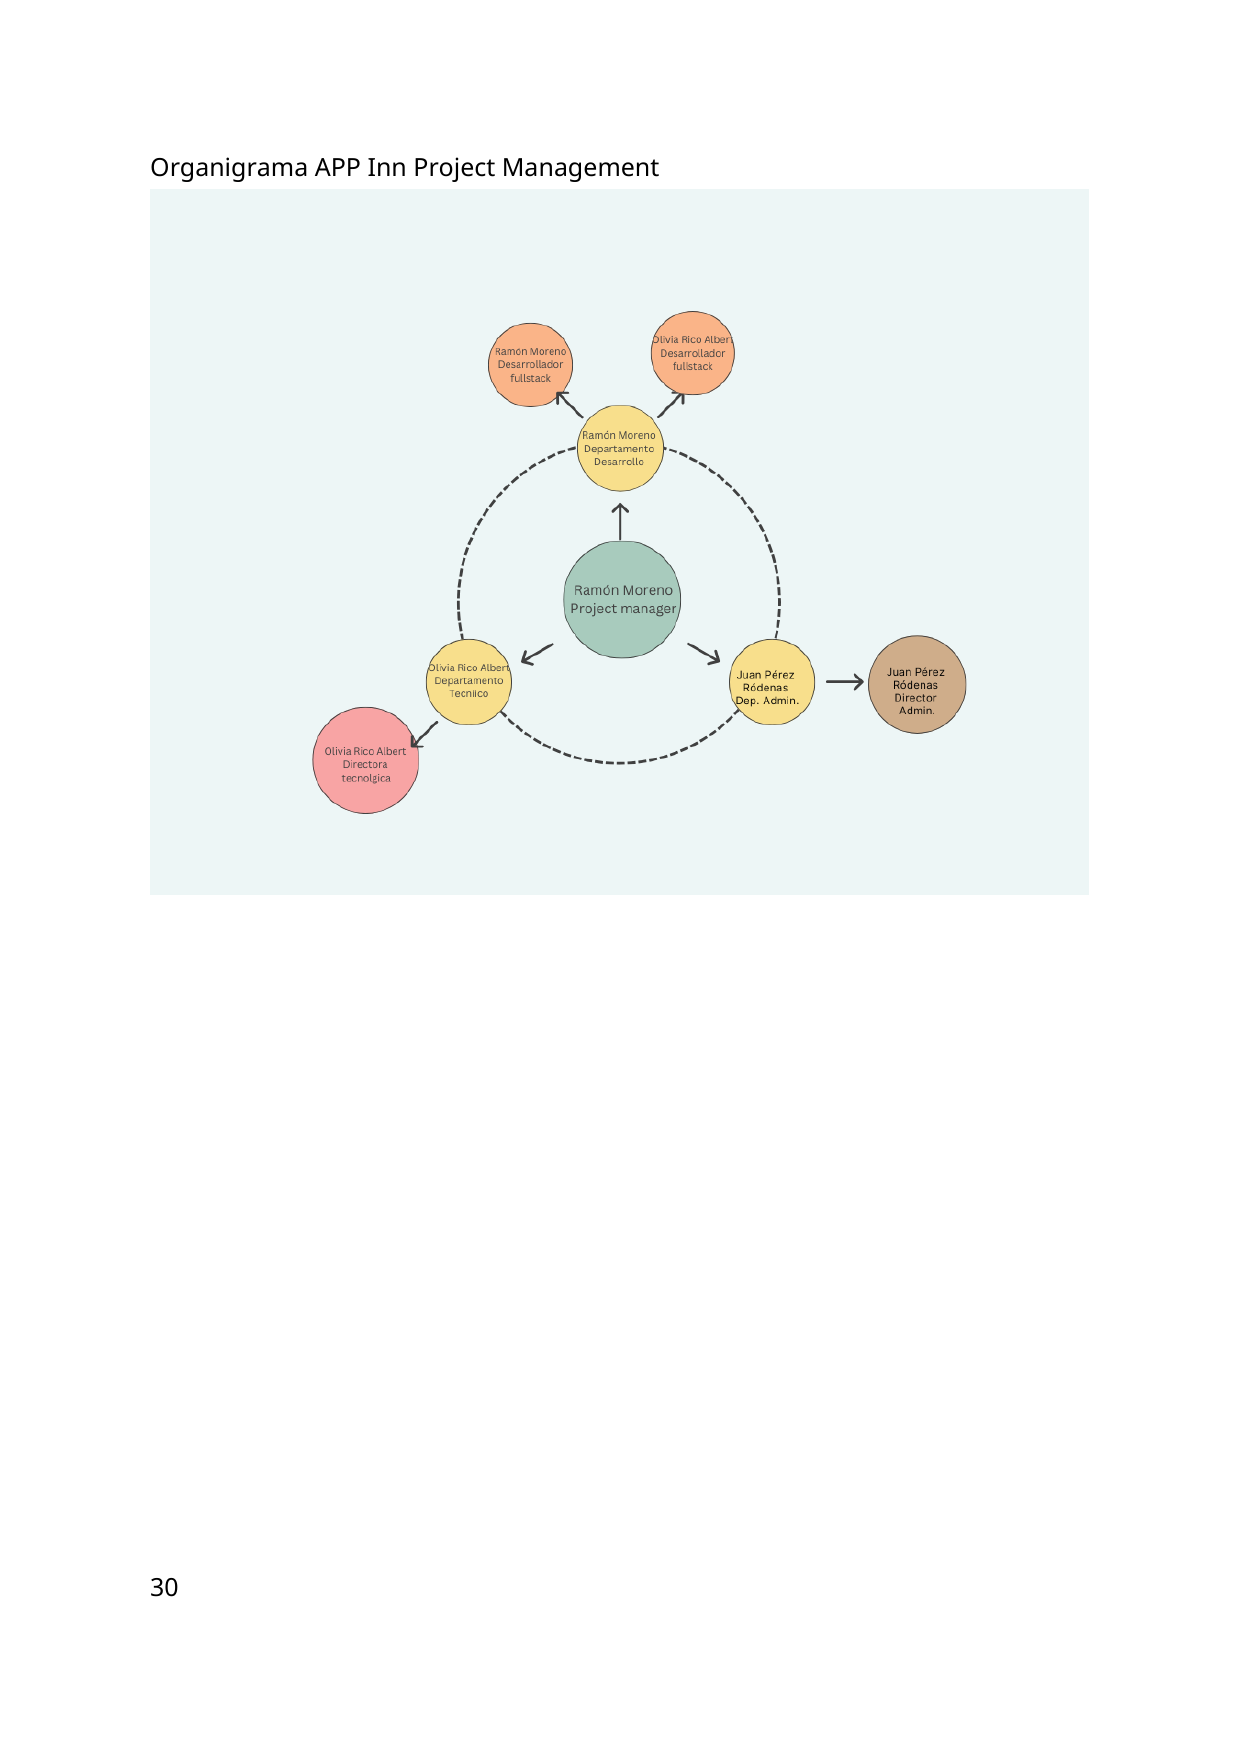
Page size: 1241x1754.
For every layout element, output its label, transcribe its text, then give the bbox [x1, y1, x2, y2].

text Organigrama APP Inn Project Management [150, 150, 1090, 894]
picture [150, 189, 1089, 895]
